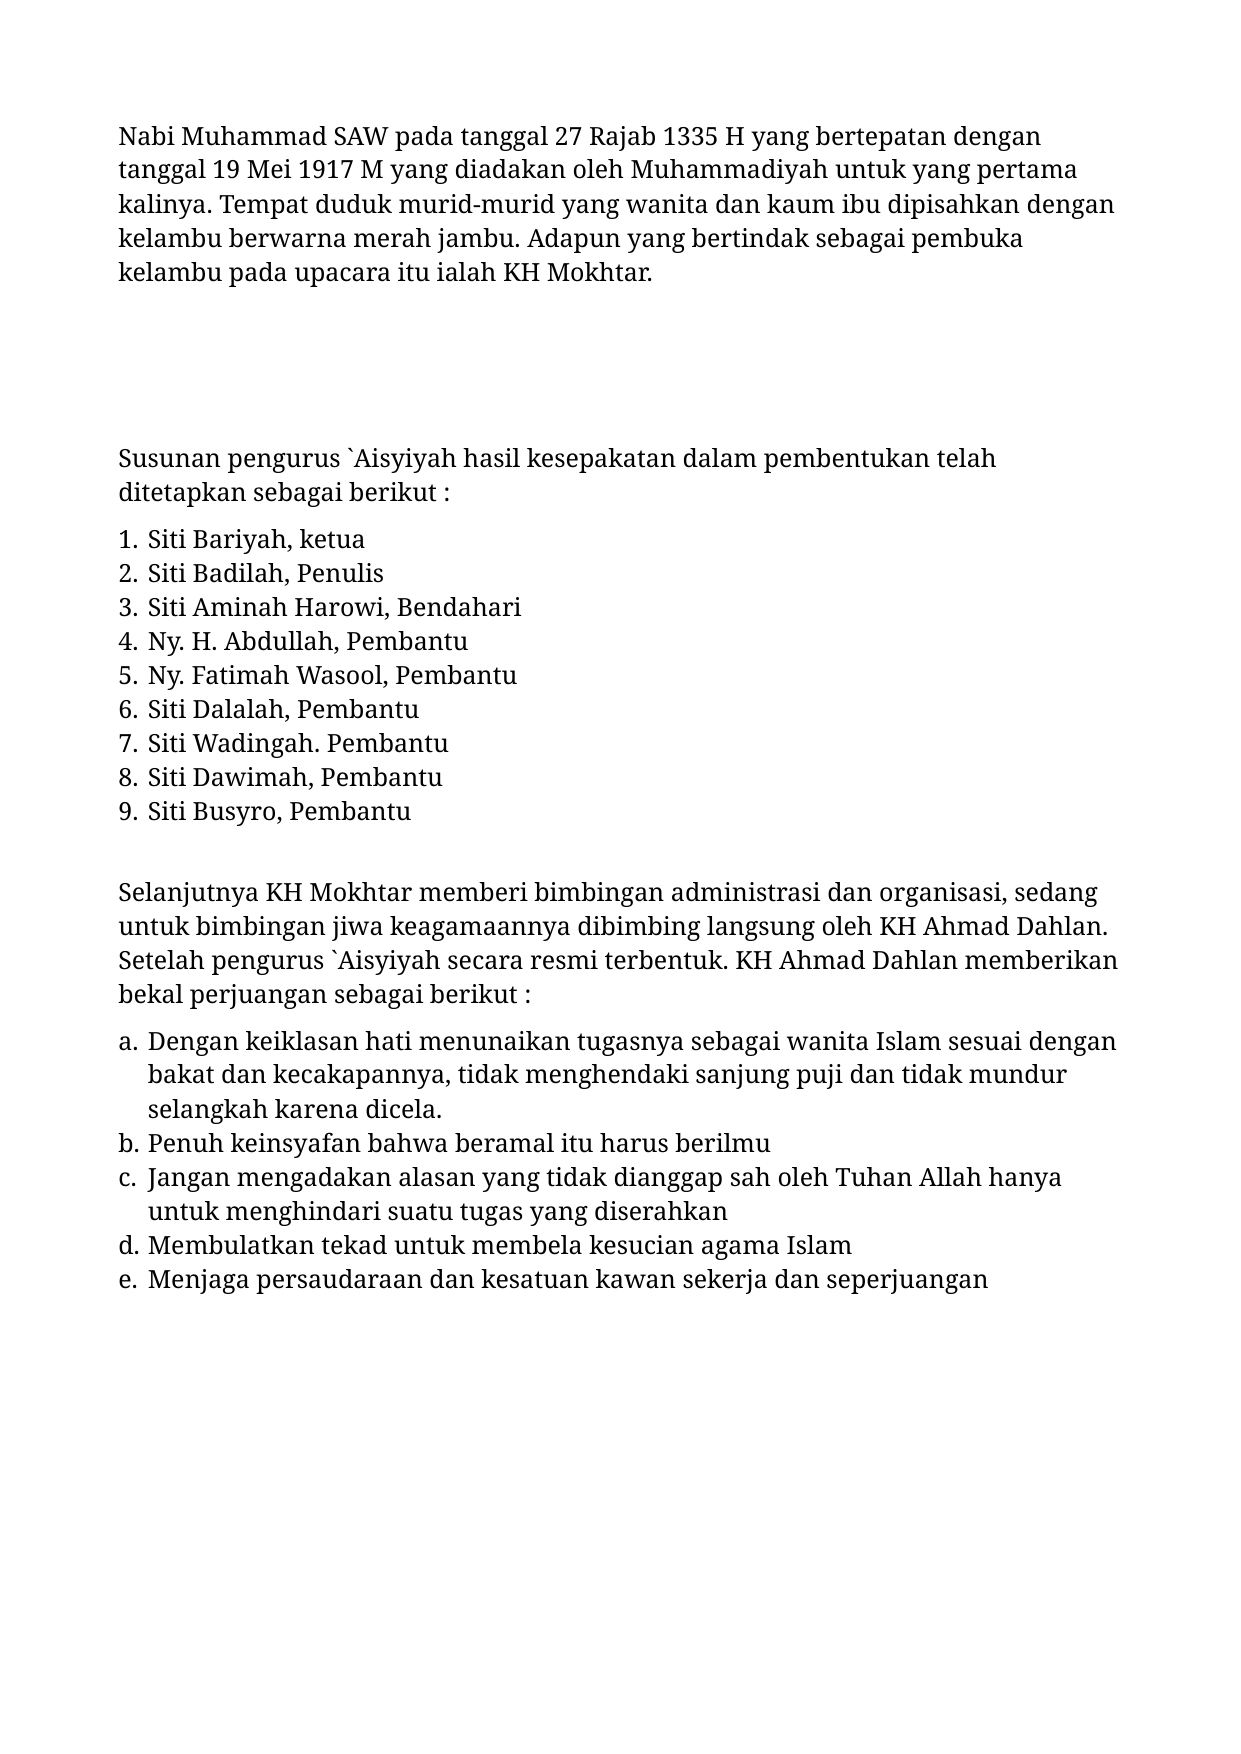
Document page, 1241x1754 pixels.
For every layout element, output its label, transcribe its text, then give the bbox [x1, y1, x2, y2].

list Siti Dawimah, Pembantu [118, 760, 1122, 794]
text Susunan pengurus `Aisyiyah hasil kesepakatan dalam pembentukan telah ditetapkan sebagai berikut : [118, 441, 1122, 509]
list Siti Busyro, Pembantu [118, 794, 1122, 828]
list Membulatkan tekad untuk membela kesucian agama Islam [118, 1227, 1122, 1262]
list Siti Wadingah. Pembantu [118, 726, 1122, 760]
list Siti Dalalah, Pembantu [118, 692, 1122, 726]
list Jangan mengadakan alasan yang tidak dianggap sah oleh Tuhan Allah hanya untuk menghindari suatu tugas yang diserahkan [118, 1159, 1122, 1227]
list Siti Badilah, Penulis [118, 555, 1122, 589]
list Ny. Fatimah Wasool, Pembantu [118, 657, 1122, 692]
list Dengan keiklasan hati menunaikan tugasnya sebagai wanita Islam sesuai dengan bakat dan kecakapannya, tidak menghendaki sanjung puji dan tidak mundur selangkah karena dicela. [118, 1023, 1122, 1125]
list Menjaga persaudaraan dan kesatuan kawan sekerja dan seperjuangan [118, 1262, 1122, 1296]
list Penuh keinsyafan bahwa beramal itu harus berilmu [118, 1125, 1122, 1159]
text Selanjutnya KH Mokhtar memberi bimbingan administrasi dan organisasi, sedang untuk bimbingan jiwa keagamaannya dibimbing langsung oleh KH Ahmad Dahlan. Setelah pengurus `Aisyiyah secara resmi terbentuk. KH Ahmad Dahlan memberikan bekal perjuangan sebagai berikut : [118, 874, 1122, 1011]
list Ny. H. Abdullah, Pembantu [118, 623, 1122, 657]
list Siti Aminah Harowi, Bendahari [118, 589, 1122, 623]
text Nabi Muhammad SAW pada tanggal 27 Rajab 1335 H yang bertepatan dengan tanggal 19 Mei 1917 M yang diadakan oleh Muhammadiyah untuk yang pertama kalinya. Tempat duduk murid-murid yang wanita dan kaum ibu dipisahkan dengan kelambu berwarna merah jambu. Adapun yang bertindak sebagai pembuka kelambu pada upacara itu ialah KH Mokhtar. [118, 118, 1122, 288]
list Siti Bariyah, ketua [118, 521, 1122, 555]
